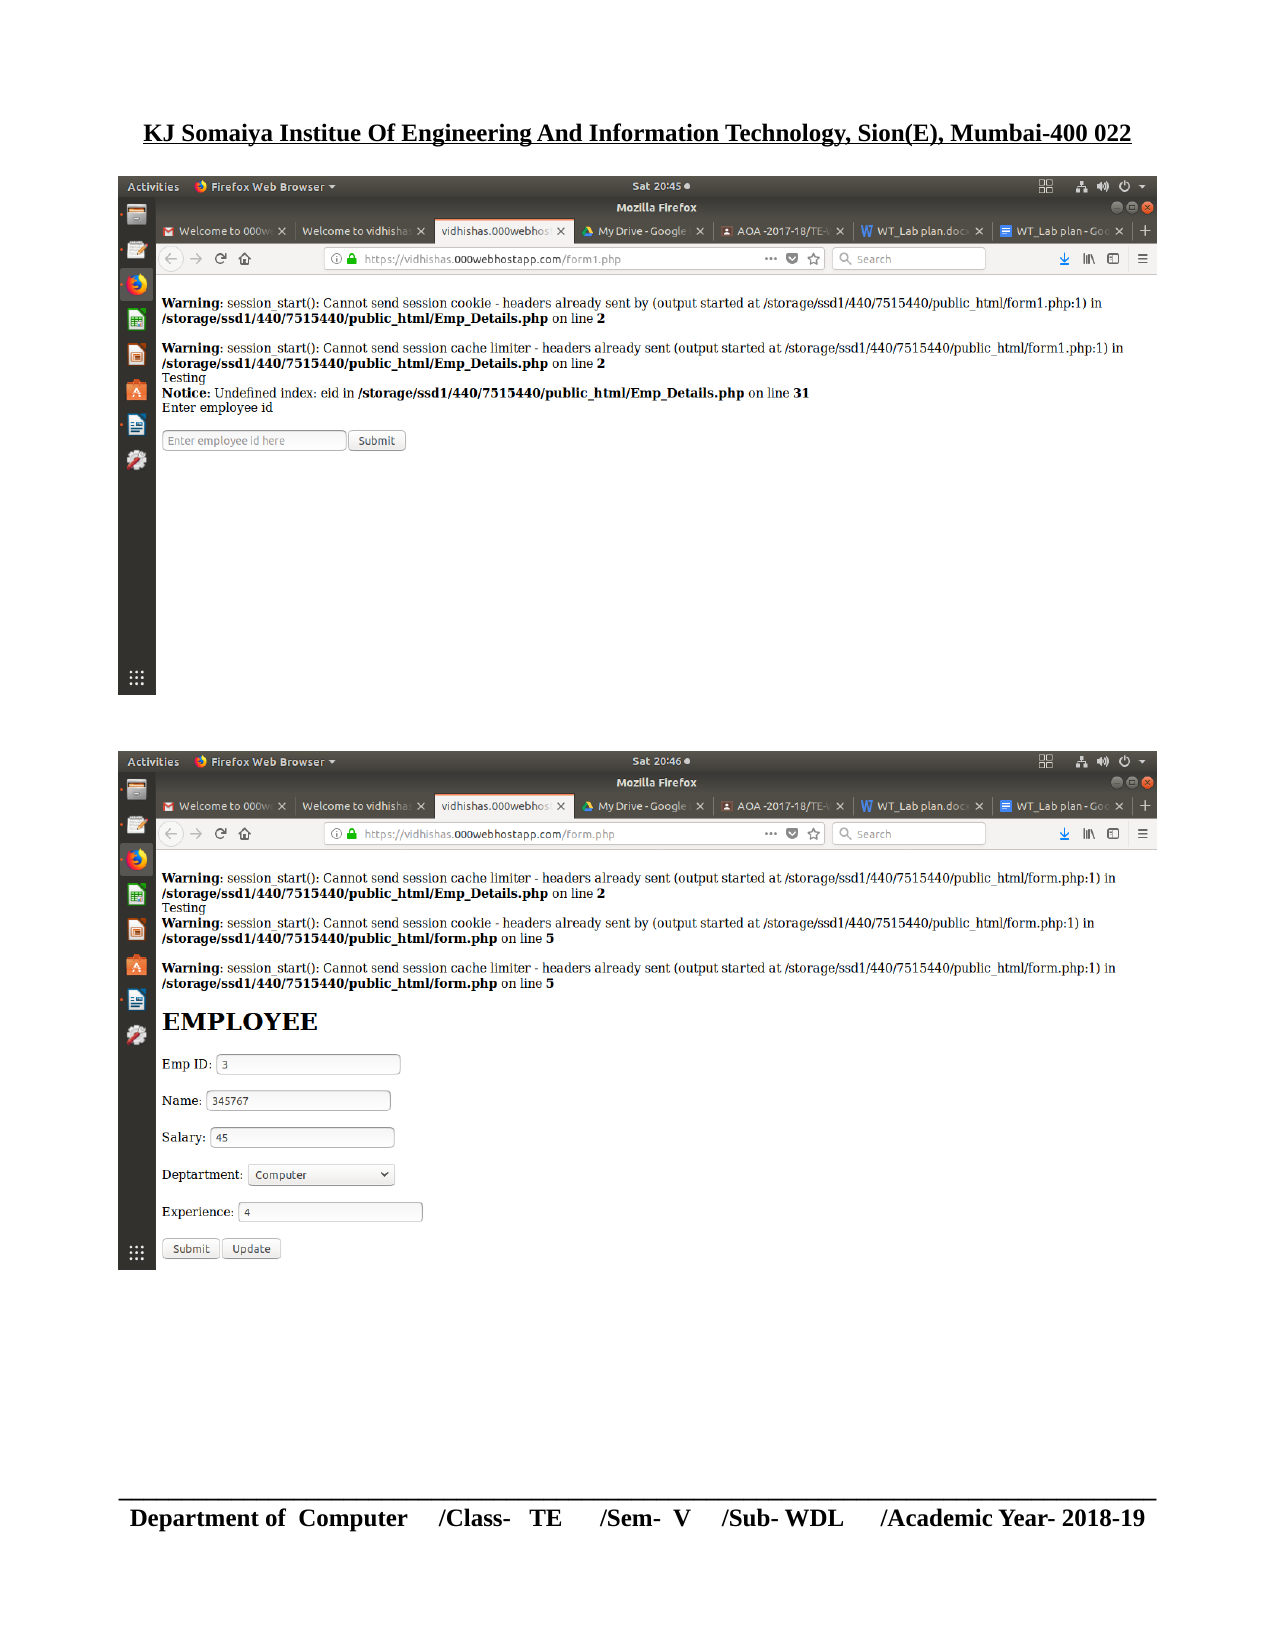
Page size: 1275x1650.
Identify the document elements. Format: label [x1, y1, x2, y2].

picture [118, 176, 1157, 695]
picture [118, 751, 1157, 1270]
